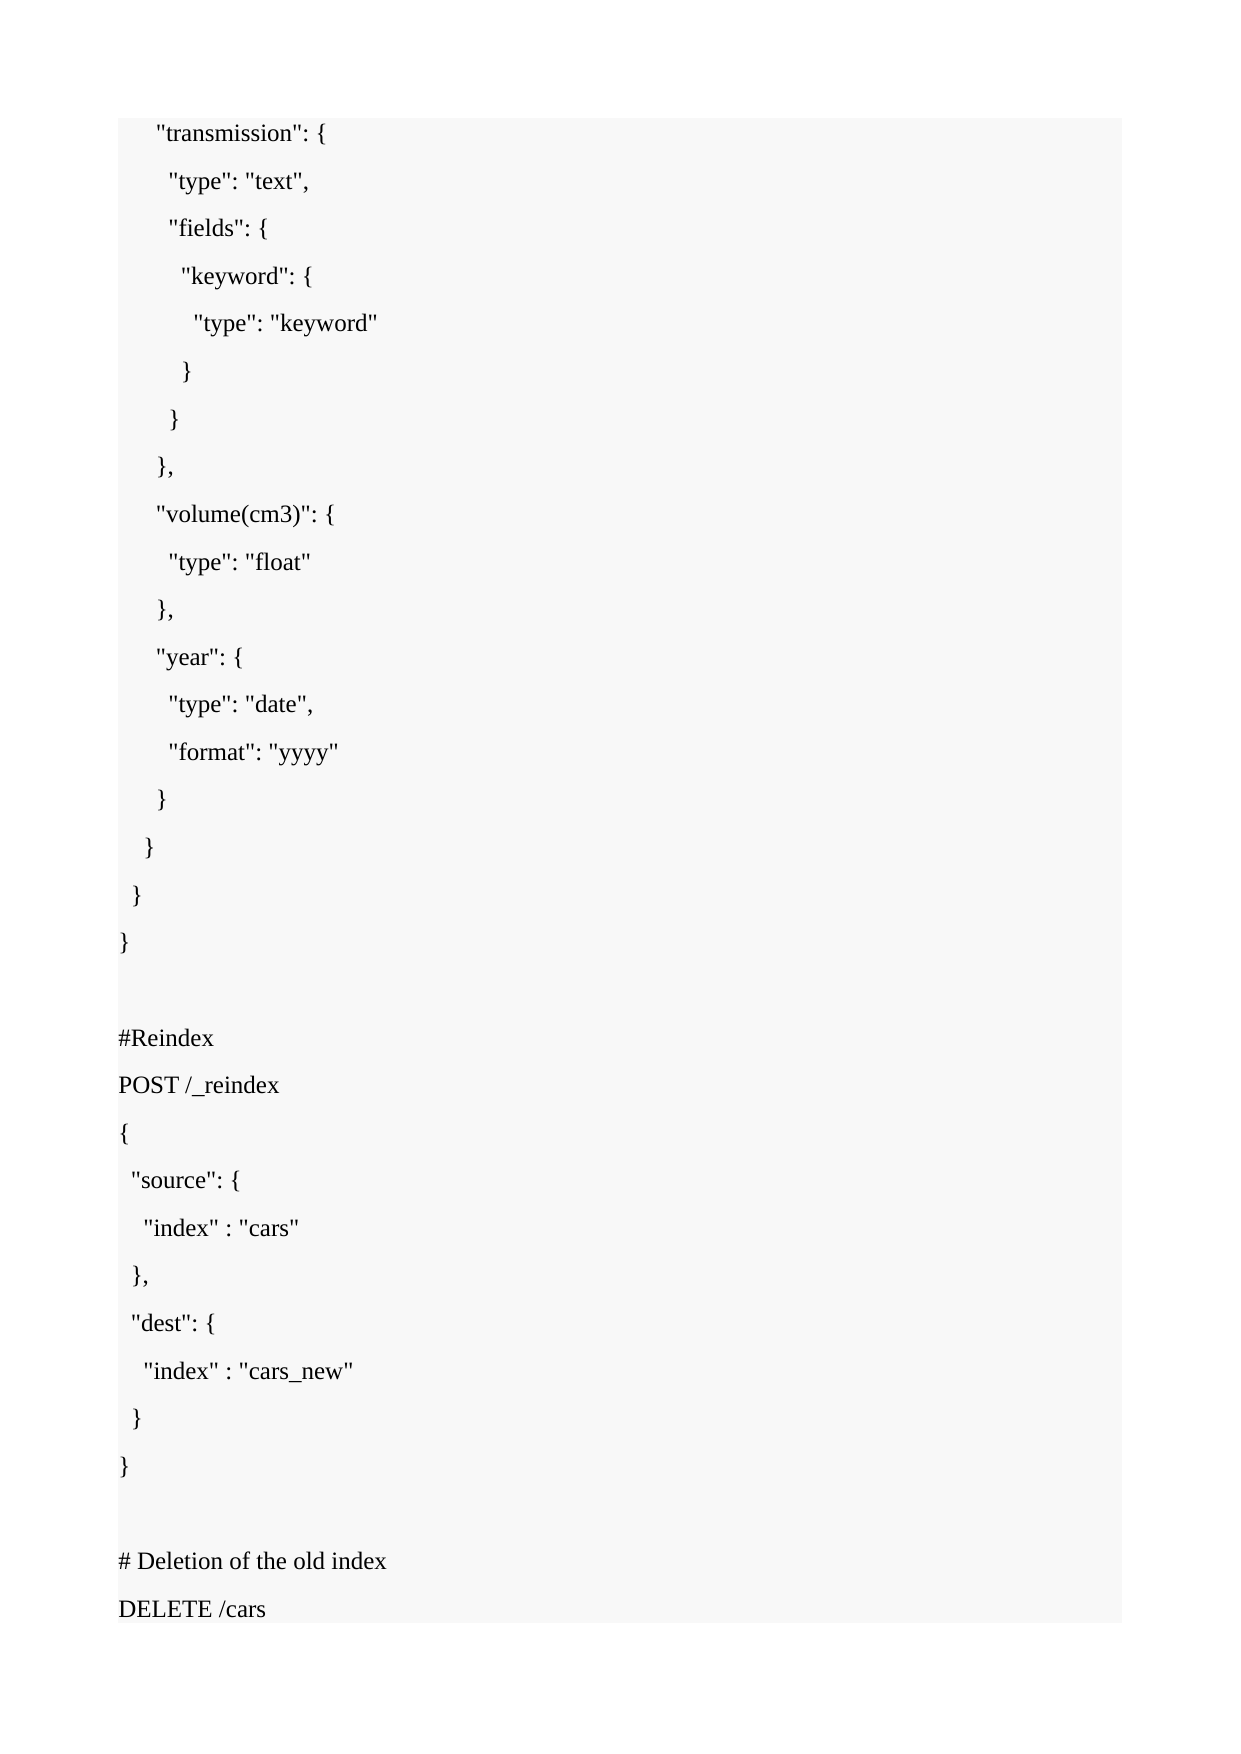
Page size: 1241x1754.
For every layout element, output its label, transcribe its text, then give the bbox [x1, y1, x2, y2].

text "source": { [118, 1165, 1122, 1194]
text } [118, 404, 1122, 432]
text # Deletion of the old index [118, 1546, 1122, 1575]
text #Reindex [118, 1023, 1122, 1051]
text "type": "date", [118, 689, 1122, 718]
text } [118, 927, 1122, 956]
text }, [118, 594, 1122, 623]
text } [118, 356, 1122, 385]
text "index" : "cars_new" [118, 1356, 1122, 1384]
text } [118, 880, 1122, 908]
text } [118, 1403, 1122, 1432]
text "fields": { [118, 213, 1122, 242]
text "format": "yyyy" [118, 737, 1122, 766]
text "dest": { [118, 1308, 1122, 1337]
text "type": "keyword" [118, 308, 1122, 337]
text "index" : "cars" [118, 1213, 1122, 1242]
text "type": "float" [118, 547, 1122, 575]
text "type": "text", [118, 166, 1122, 194]
text DELETE /cars [118, 1594, 1122, 1623]
text } [118, 1451, 1122, 1480]
text "year": { [118, 642, 1122, 671]
text { [118, 1118, 1122, 1147]
text POST /_reindex [118, 1070, 1122, 1099]
text "volume(cm3)": { [118, 499, 1122, 528]
text } [118, 784, 1122, 813]
text }, [118, 1261, 1122, 1289]
text }, [118, 451, 1122, 480]
text "keyword": { [118, 261, 1122, 290]
text "transmission": { [118, 118, 1122, 147]
text } [118, 832, 1122, 861]
